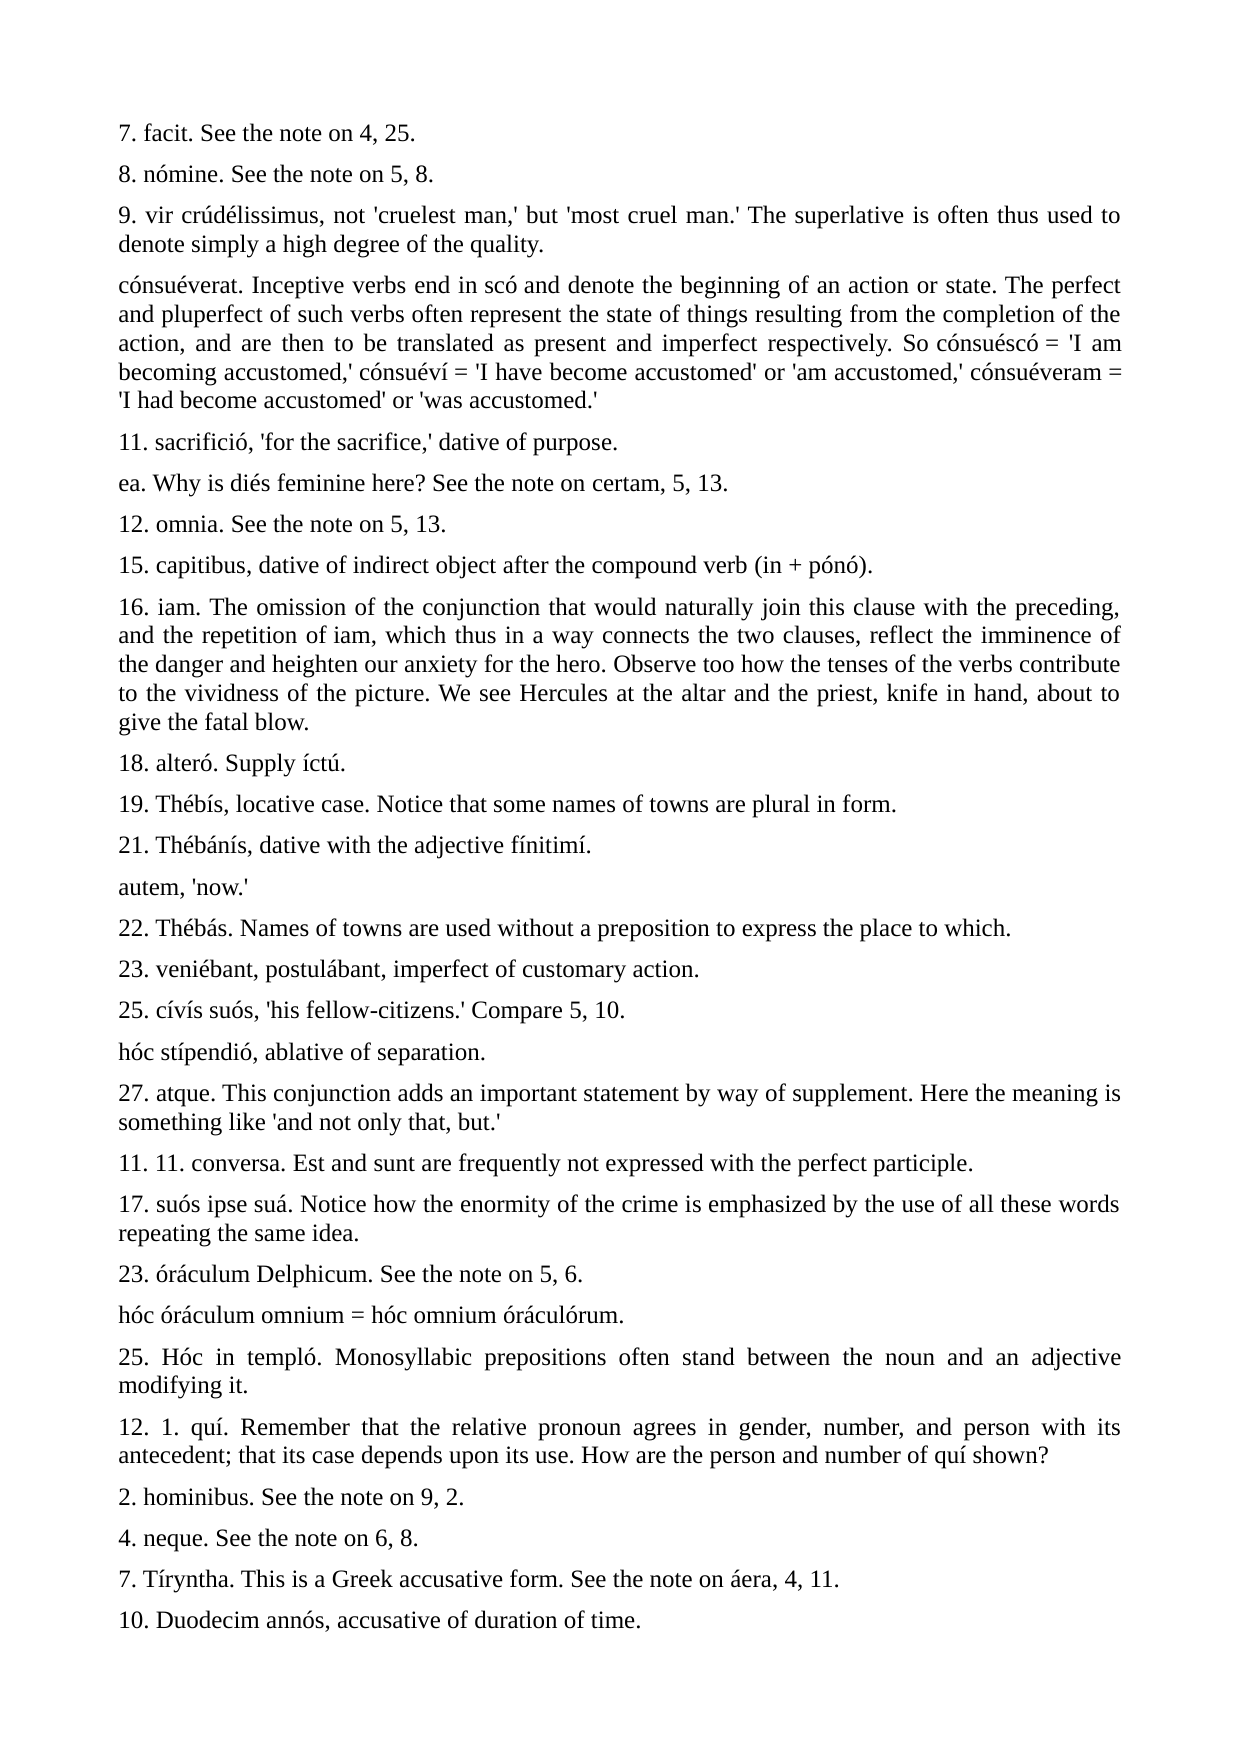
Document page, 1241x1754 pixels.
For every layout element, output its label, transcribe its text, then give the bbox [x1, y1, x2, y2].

text 12. omnia. See the note on 5, 13. [118, 509, 1122, 538]
text 4. neque. See the note on 6, 8. [118, 1523, 1122, 1552]
text 15. capitibus, dative of indirect object after the compound verb (in + pónó). [118, 551, 1122, 579]
text 17. suós ipse suá. Notice how the enormity of the crime is emphasized by the use of all these words repeating the same idea. [118, 1189, 1122, 1247]
text 21. Thébánís, dative with the adjective fínitimí. [118, 831, 1122, 859]
text 25. cívís suós, 'his fellow-citizens.' Compare 5, 10. [118, 996, 1122, 1024]
text 7. facit. See the note on 4, 25. [118, 118, 1122, 147]
text ea. Why is diés feminine here? See the note on certam, 5, 13. [118, 468, 1122, 497]
text 19. Thébís, locative case. Notice that some names of towns are plural in form. [118, 789, 1122, 818]
text 2. hominibus. See the note on 9, 2. [118, 1482, 1122, 1511]
text 16. iam. The omission of the conjunction that would naturally join this clause with the preceding, and the repetition of iam, which thus in a way connects the two clauses, reflect the imminence of the danger and heighten our anxiety for the hero. Observe too how the tenses of the verbs contribute to the vividness of the picture. We see Hercules at the altar and the priest, knife in hand, about to give the fatal blow. [118, 592, 1122, 736]
text 27. atque. This conjunction adds an important statement by way of supplement. Here the meaning is something like 'and not only that, but.' [118, 1078, 1122, 1136]
text 9. vir crúdélissimus, not 'cruelest man,' but 'most cruel man.' The superlative is often thus used to denote simply a high degree of the quality. [118, 201, 1122, 258]
text 23. veniébant, postulábant, imperfect of customary action. [118, 954, 1122, 983]
text 25. Hóc in templó. Monosyllabic prepositions often stand between the noun and an adjective modifying it. [118, 1342, 1122, 1399]
text 22. Thébás. Names of towns are used without a preposition to express the place to which. [118, 913, 1122, 942]
text 11. 11. conversa. Est and sunt are frequently not expressed with the perfect participle. [118, 1148, 1122, 1177]
text autem, 'now.' [118, 872, 1122, 901]
text 12. 1. quí. Remember that the relative pronoun agrees in gender, number, and person with its antecedent; that its case depends upon its use. How are the person and number of quí shown? [118, 1412, 1122, 1469]
text 11. sacrifició, 'for the sacrifice,' dative of purpose. [118, 427, 1122, 456]
text 8. nómine. See the note on 5, 8. [118, 159, 1122, 188]
text hóc stípendió, ablative of separation. [118, 1037, 1122, 1066]
text cónsuéverat. Inceptive verbs end in scó and denote the beginning of an action or state. The perfect and pluperfect of such verbs often represent the state of things resulting from the completion of the action, and are then to be translated as present and imperfect respectively. So cónsuéscó = 'I am becoming accustomed,' cónsuéví = 'I have become accustomed' or 'am accustomed,' cónsuéveram = 'I had become accustomed' or 'was accustomed.' [118, 271, 1122, 414]
text 7. Tíryntha. This is a Greek accusative form. See the note on áera, 4, 11. [118, 1564, 1122, 1593]
text hóc óráculum omnium = hóc omnium óráculórum. [118, 1301, 1122, 1329]
text 23. óráculum Delphicum. See the note on 5, 6. [118, 1259, 1122, 1288]
text 18. alteró. Supply íctú. [118, 748, 1122, 777]
text 10. Duodecim annós, accusative of duration of time. [118, 1606, 1122, 1634]
